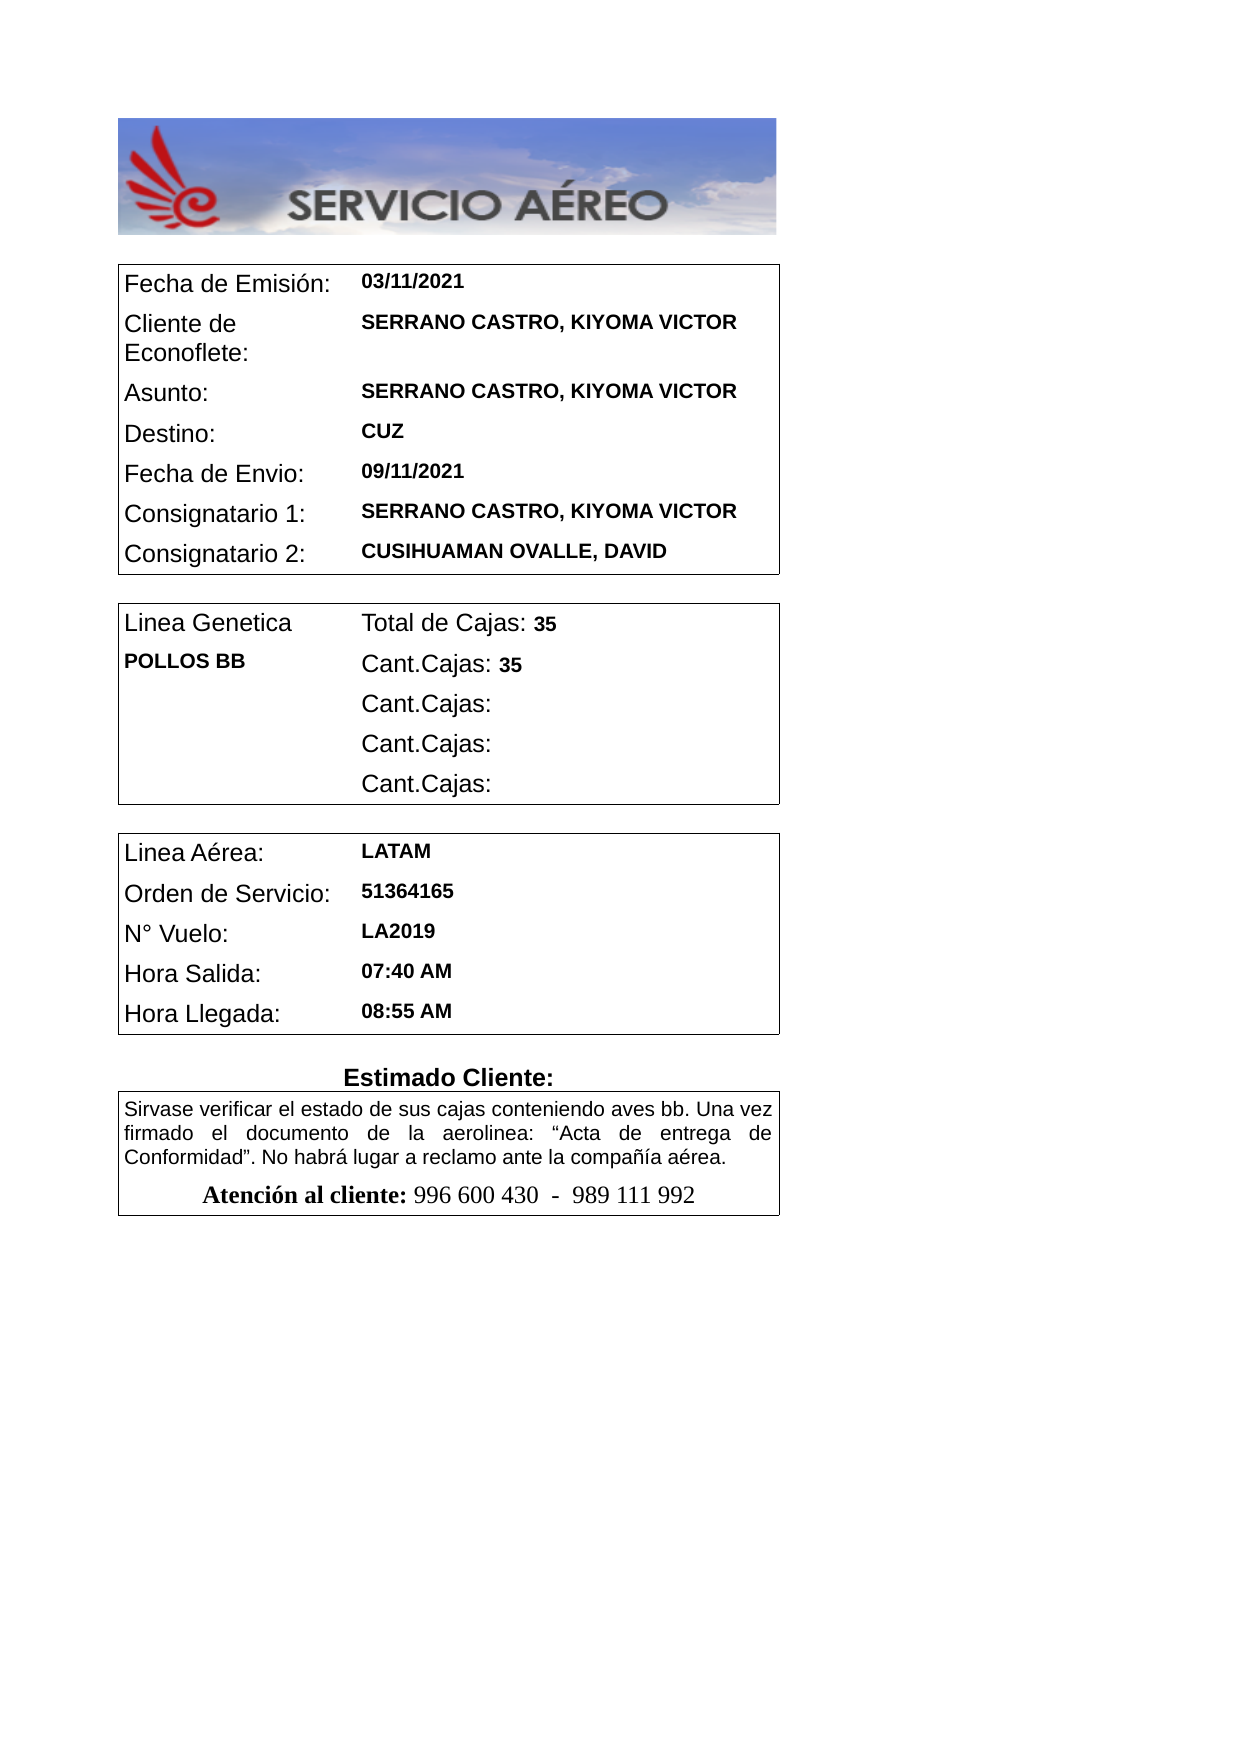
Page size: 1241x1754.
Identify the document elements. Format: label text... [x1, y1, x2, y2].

table_cell [118, 805, 356, 833]
table_cell Consignatario 2: [119, 534, 356, 574]
table_cell Cliente de Econoflete: [119, 304, 356, 373]
table_cell [119, 683, 356, 723]
table_cell LATAM [356, 834, 779, 873]
table_cell Cant.Cajas: [356, 764, 779, 804]
table_cell [356, 805, 779, 833]
table_cell [356, 575, 779, 603]
table_cell Fecha de Envio: [119, 453, 356, 493]
table_cell 07:40 AM [356, 953, 779, 993]
table_cell SERRANO CASTRO, KIYOMA VICTOR [356, 493, 779, 533]
table_cell 09/11/2021 [356, 453, 779, 493]
table_cell Linea Aérea: [119, 834, 356, 873]
table_cell [119, 764, 356, 804]
table_cell Sirvase verificar el estado de sus cajas conteniendo aves bb. Una vez firmado el documento de la aerolinea: “Acta de entrega de Conformidad”. No habrá lugar a reclamo ante la compañía aérea. [119, 1092, 779, 1175]
table_cell Orden de Servicio: [119, 873, 356, 913]
picture [118, 118, 777, 235]
table_cell Estimado Cliente: [118, 1035, 779, 1091]
table_cell Consignatario 1: [119, 493, 356, 533]
table_cell Asunto: [119, 373, 356, 413]
table_cell CUZ [356, 413, 779, 453]
table_cell LA2019 [356, 913, 779, 953]
table_cell CUSIHUAMAN OVALLE, DAVID [356, 534, 779, 574]
table_cell Destino: [119, 413, 356, 453]
table_cell Atención al cliente: 996 600 430 - 989 111 992 [119, 1175, 779, 1215]
table_cell SERRANO CASTRO, KIYOMA VICTOR [356, 373, 779, 413]
table_cell Hora Llegada: [119, 994, 356, 1034]
table_cell [118, 575, 356, 603]
table_cell SERRANO CASTRO, KIYOMA VICTOR [356, 304, 779, 373]
table_cell 08:55 AM [356, 994, 779, 1034]
table_cell Cant.Cajas: 35 [356, 643, 779, 683]
table_header 03/11/2021 [356, 265, 779, 304]
table_cell Total de Cajas: 35 [356, 604, 779, 643]
table_cell Cant.Cajas: [356, 723, 779, 763]
table_cell N° Vuelo: [119, 913, 356, 953]
table_cell Linea Genetica [119, 604, 356, 643]
table_cell Cant.Cajas: [356, 683, 779, 723]
table_cell 51364165 [356, 873, 779, 913]
table_header Fecha de Emisión: [119, 265, 356, 304]
table_cell [119, 723, 356, 763]
table_cell POLLOS BB [119, 643, 356, 683]
table_cell Hora Salida: [119, 953, 356, 993]
